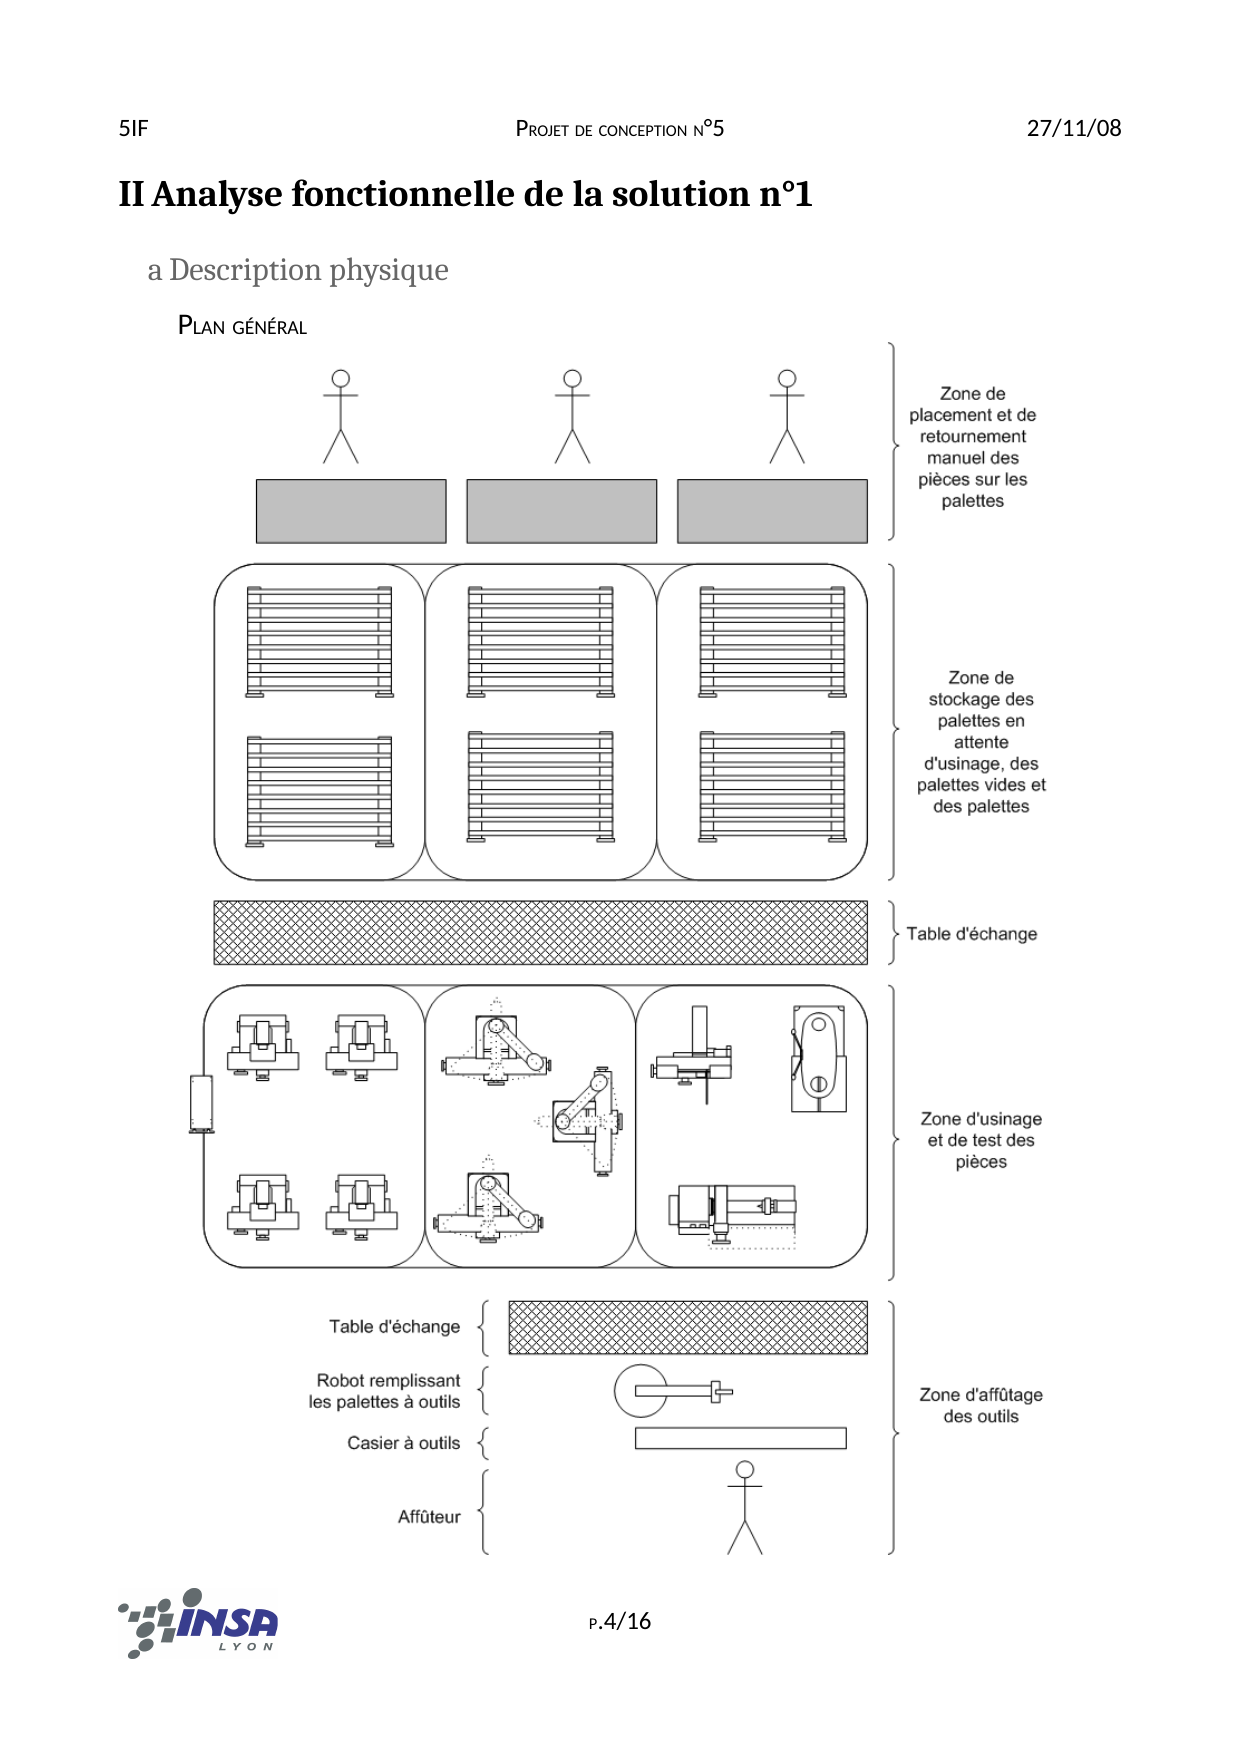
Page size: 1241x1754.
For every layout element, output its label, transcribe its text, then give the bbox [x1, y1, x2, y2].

picture [118, 1588, 278, 1659]
subtitle Plan général [118, 312, 1122, 342]
subtitle Analyse fonctionnelle de la solution n°1 [118, 173, 1122, 216]
subtitle Description physique [118, 251, 1122, 288]
picture [188, 342, 1052, 1555]
